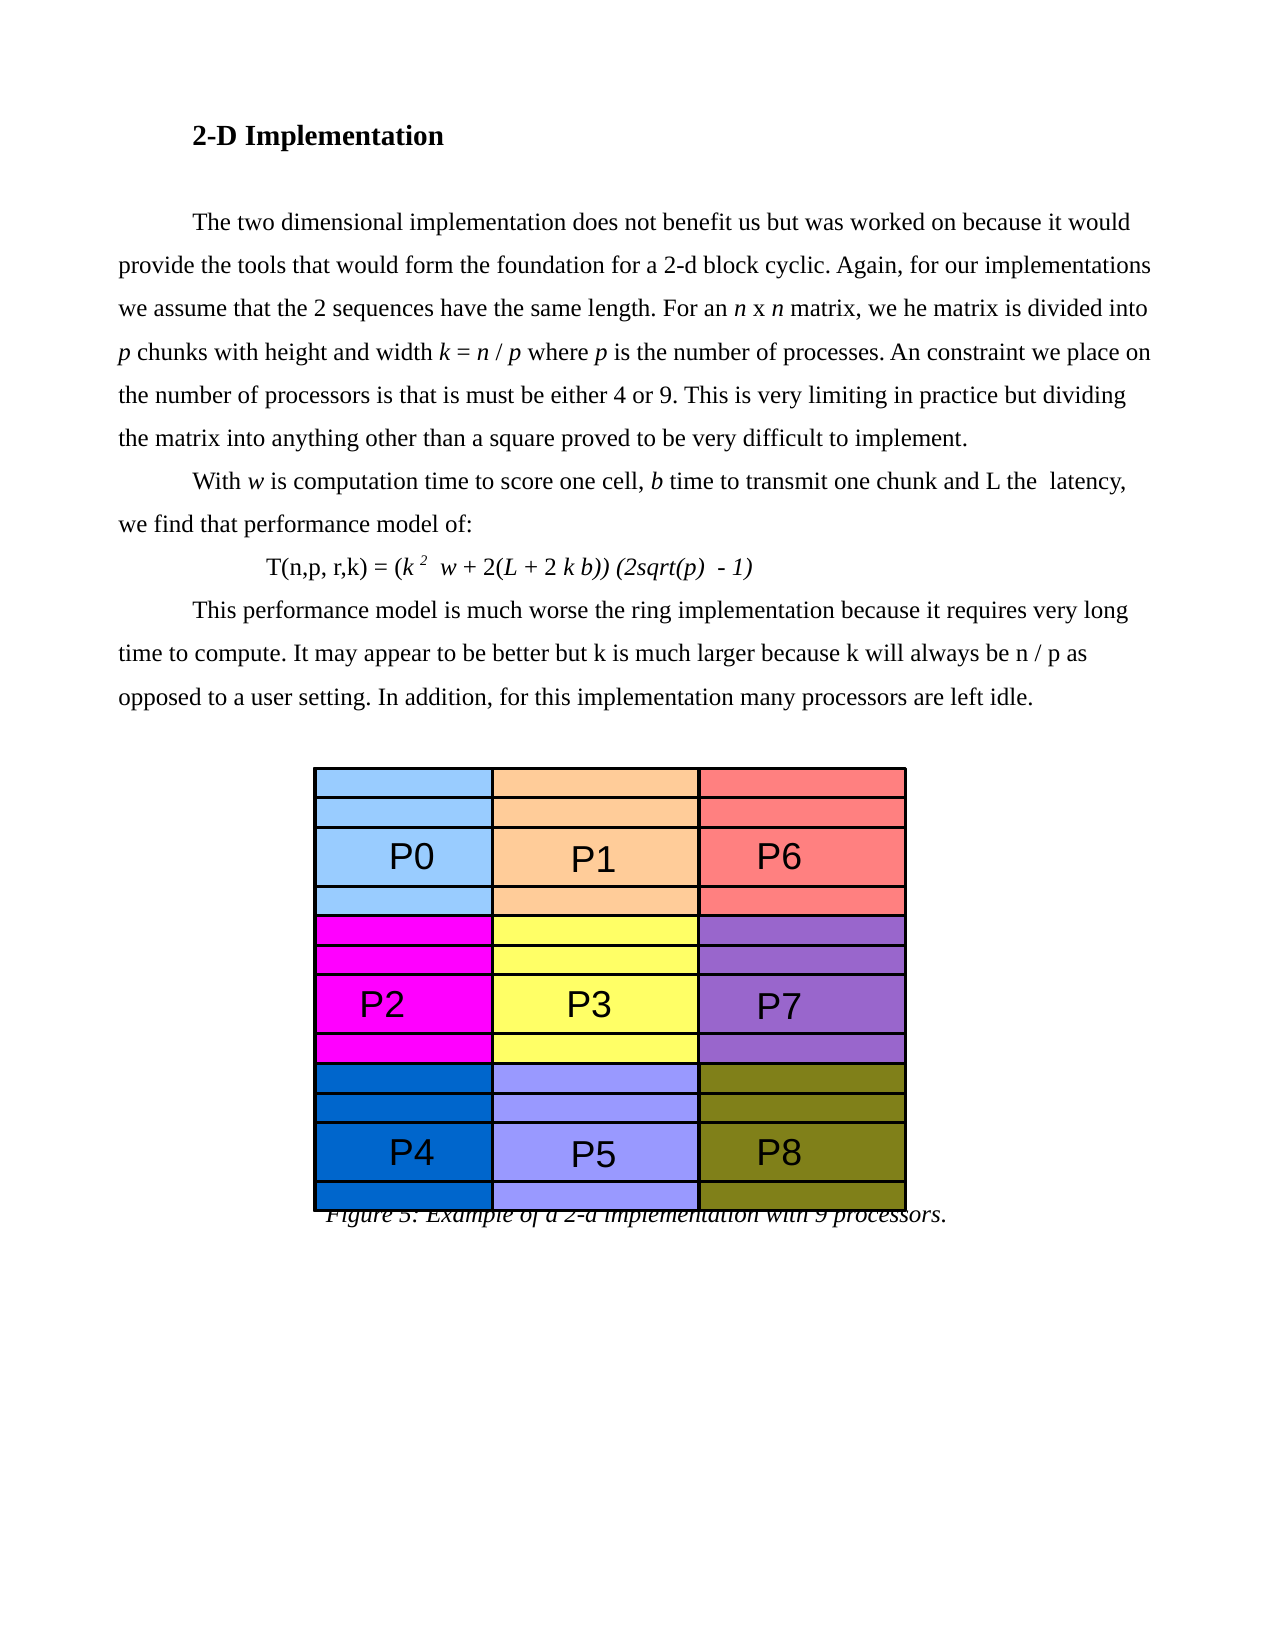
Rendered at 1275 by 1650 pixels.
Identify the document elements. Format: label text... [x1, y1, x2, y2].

text Figure 5: Example of a 2-d implementation with 9 processors. [118, 1199, 1157, 1228]
text With w is computation time to score one cell, b time to transmit one chunk and L the latency, we find that performance model of: [118, 466, 1157, 538]
text The two dimensional implementation does not benefit us but was worked on because it would provide the tools that would form the foundation for a 2-d block cyclic. Again, for our implementations we assume that the 2 sequences have the same length. For an n x n matrix, we he matrix is divided into p chunks with height and width k = n / p where p is the number of processes. An constraint we place on the number of processors is that is must be either 4 or 9. This is very limiting in practice but dividing the matrix into anything other than a square proved to be very difficult to implement. [118, 207, 1157, 452]
subtitle 2-D Implementation [118, 118, 1157, 152]
text T(n,p, r,k) = (k 2 w + 2(L + 2 k b)) (2sqrt(p) - 1) [118, 552, 1157, 581]
text This performance model is much worse the ring implementation because it requires very long time to compute. It may appear to be better but k is much larger because k will always be n / p as opposed to a user setting. In addition, for this implementation many processors are left idle. [118, 595, 1157, 710]
